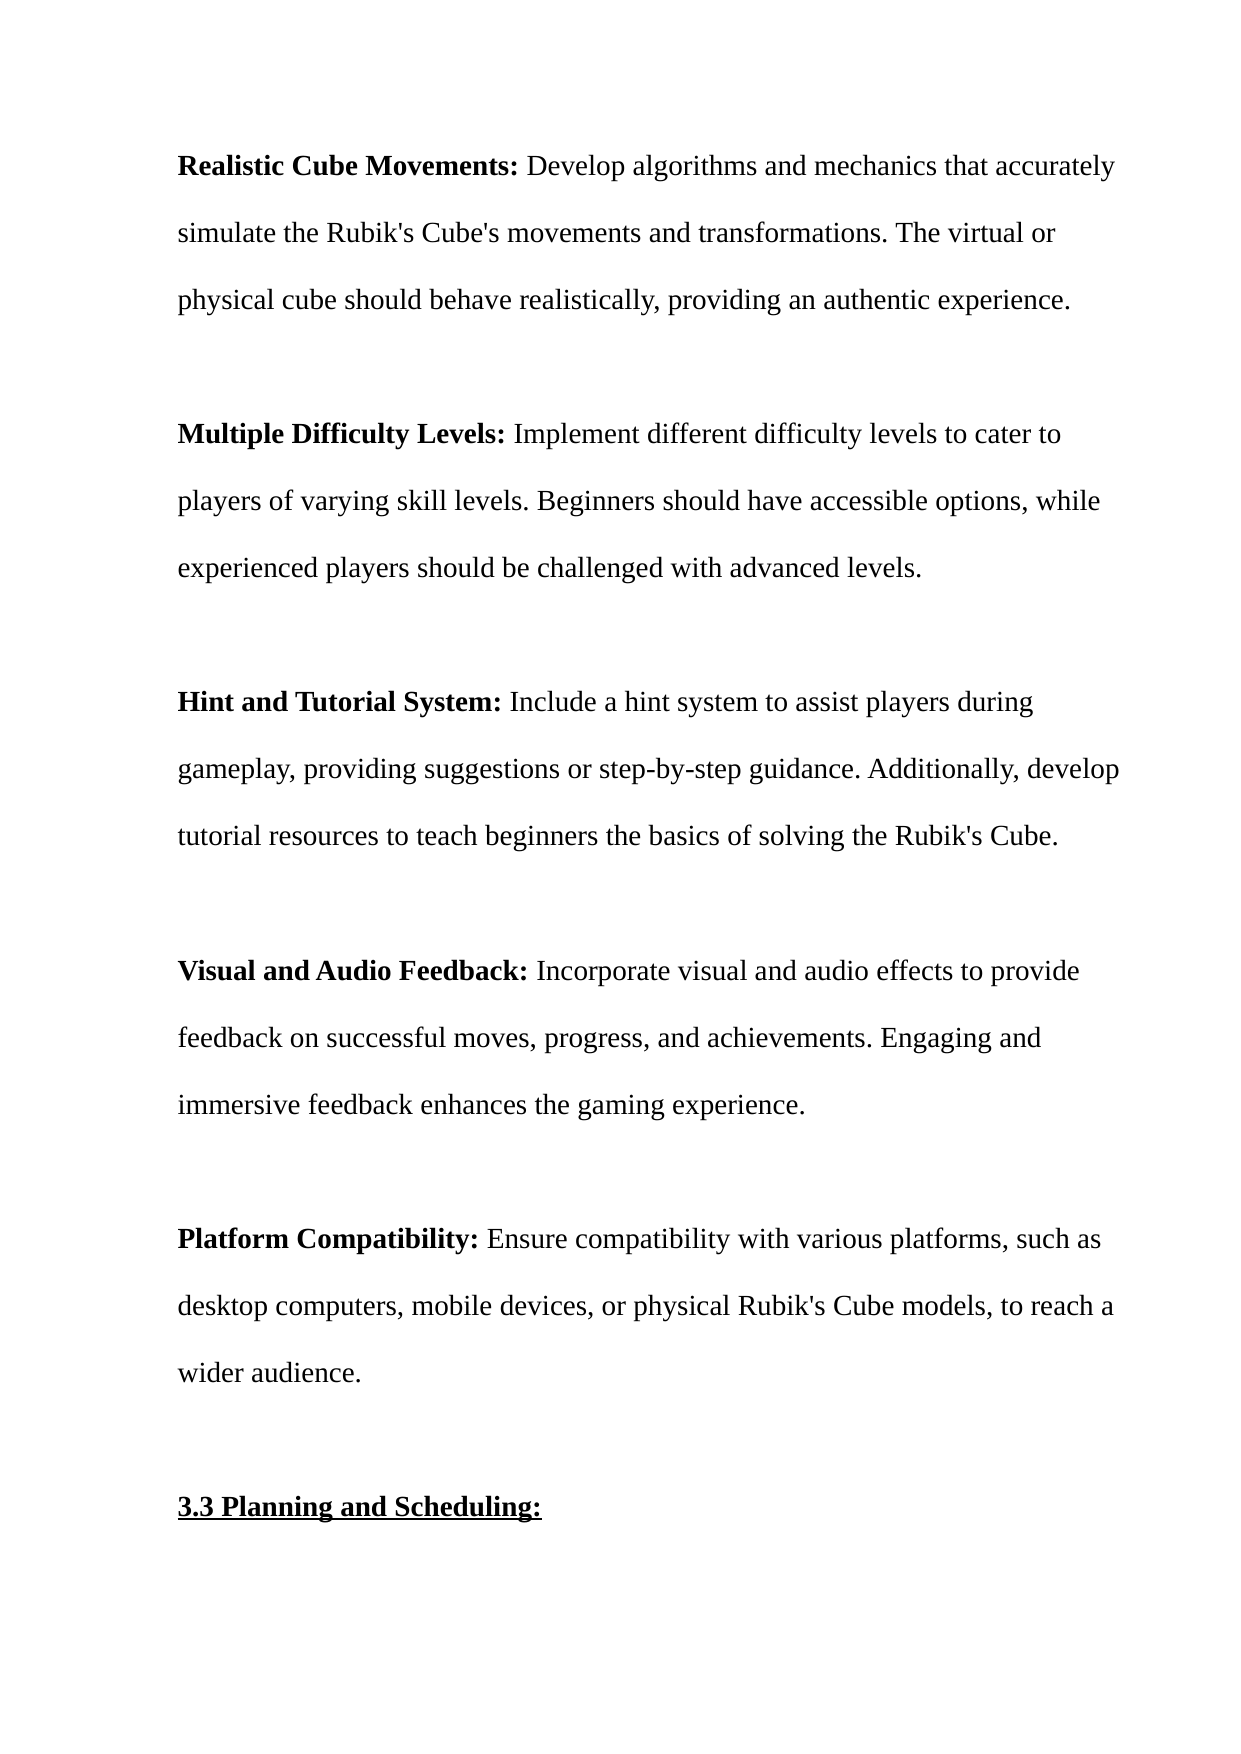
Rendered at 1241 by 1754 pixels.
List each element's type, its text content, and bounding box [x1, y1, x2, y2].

text Multiple Difficulty Levels: Implement different difficulty levels to cater to players of varying skill levels. Beginners should have accessible options, while experienced players should be challenged with advanced levels. [177, 416, 1122, 584]
text Realistic Cube Movements: Develop algorithms and mechanics that accurately simulate the Rubik's Cube's movements and transformations. The virtual or physical cube should behave realistically, providing an authentic experience. [177, 148, 1122, 315]
text Hint and Tutorial System: Include a hint system to assist players during gameplay, providing suggestions or step-by-step guidance. Additionally, develop tutorial resources to teach beginners the basics of solving the Rubik's Cube. [177, 684, 1122, 852]
text 3.3 Planning and Scheduling: [177, 1489, 1122, 1523]
text Platform Compatibility: Ensure compatibility with various platforms, such as desktop computers, mobile devices, or physical Rubik's Cube models, to reach a wider audience. [177, 1221, 1122, 1389]
text Visual and Audio Feedback: Incorporate visual and audio effects to provide feedback on successful moves, progress, and achievements. Engaging and immersive feedback enhances the gaming experience. [177, 953, 1122, 1120]
